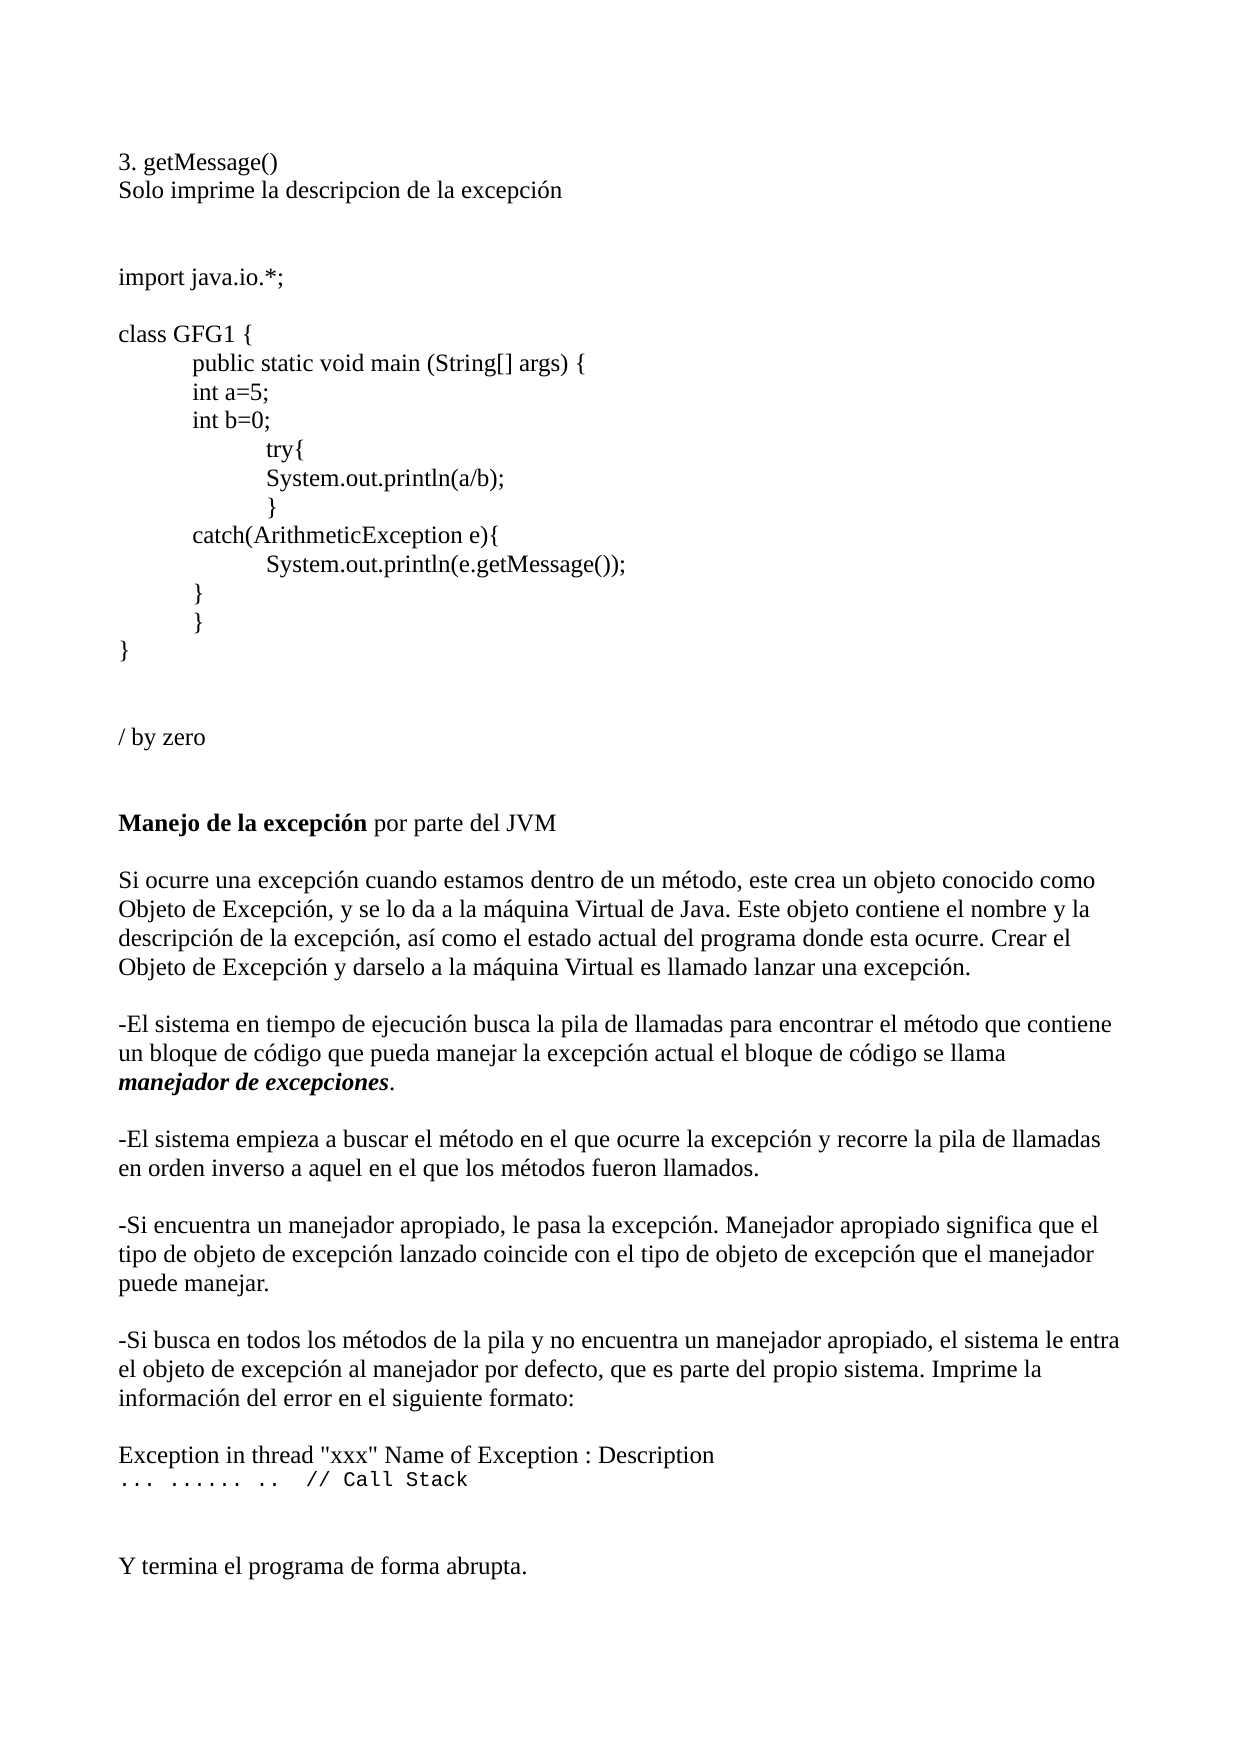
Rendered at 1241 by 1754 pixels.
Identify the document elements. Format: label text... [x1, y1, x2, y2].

text public static void main (String[] args) { [118, 348, 1122, 377]
text } [118, 492, 1122, 521]
text try{ [118, 434, 1122, 463]
text -Si busca en todos los métodos de la pila y no encuentra un manejador apropiado, el sistema le entra el objeto de excepción al manejador por defecto, que es parte del propio sistema. Imprime la información del error en el siguiente formato: Exception in thread "xxx" Name of Exception : Description [118, 1326, 1122, 1469]
text Y termina el programa de forma abrupta. [118, 1551, 1122, 1580]
text } [118, 607, 1122, 636]
text int b=0; [118, 406, 1122, 434]
text Si ocurre una excepción cuando estamos dentro de un método, este crea un objeto conocido como Objeto de Excepción, y se lo da a la máquina Virtual de Java. Este objeto contiene el nombre y la descripción de la excepción, así como el estado actual del programa donde esta ocurre. Crear el Objeto de Excepción y darselo a la máquina Virtual es llamado lanzar una excepción. [118, 866, 1122, 981]
text System.out.println(e.getMessage()); [118, 549, 1122, 578]
text } [118, 636, 1122, 664]
text -Si encuentra un manejador apropiado, le pasa la excepción. Manejador apropiado significa que el tipo de objeto de excepción lanzado coincide con el tipo de objeto de excepción que el manejador puede manejar. [118, 1211, 1122, 1297]
text ... ...... .. // Call Stack [118, 1469, 1122, 1493]
text -El sistema empieza a buscar el método en el que ocurre la excepción y recorre la pila de llamadas en orden inverso a aquel en el que los métodos fueron llamados. [118, 1124, 1122, 1182]
text Manejo de la excepción por parte del JVM [118, 808, 1122, 837]
text 3. getMessage() Solo imprime la descripcion de la excepción [118, 147, 1122, 204]
text int a=5; [118, 377, 1122, 406]
text } [118, 578, 1122, 607]
text catch(ArithmeticException e){ [118, 521, 1122, 549]
text class GFG1 { [118, 319, 1122, 348]
text / by zero [118, 722, 1122, 751]
text System.out.println(a/b); [118, 463, 1122, 492]
text import java.io.*; [118, 262, 1122, 291]
text -El sistema en tiempo de ejecución busca la pila de llamadas para encontrar el método que contiene un bloque de código que pueda manejar la excepción actual el bloque de código se llama manejador de excepciones. [118, 1009, 1122, 1096]
